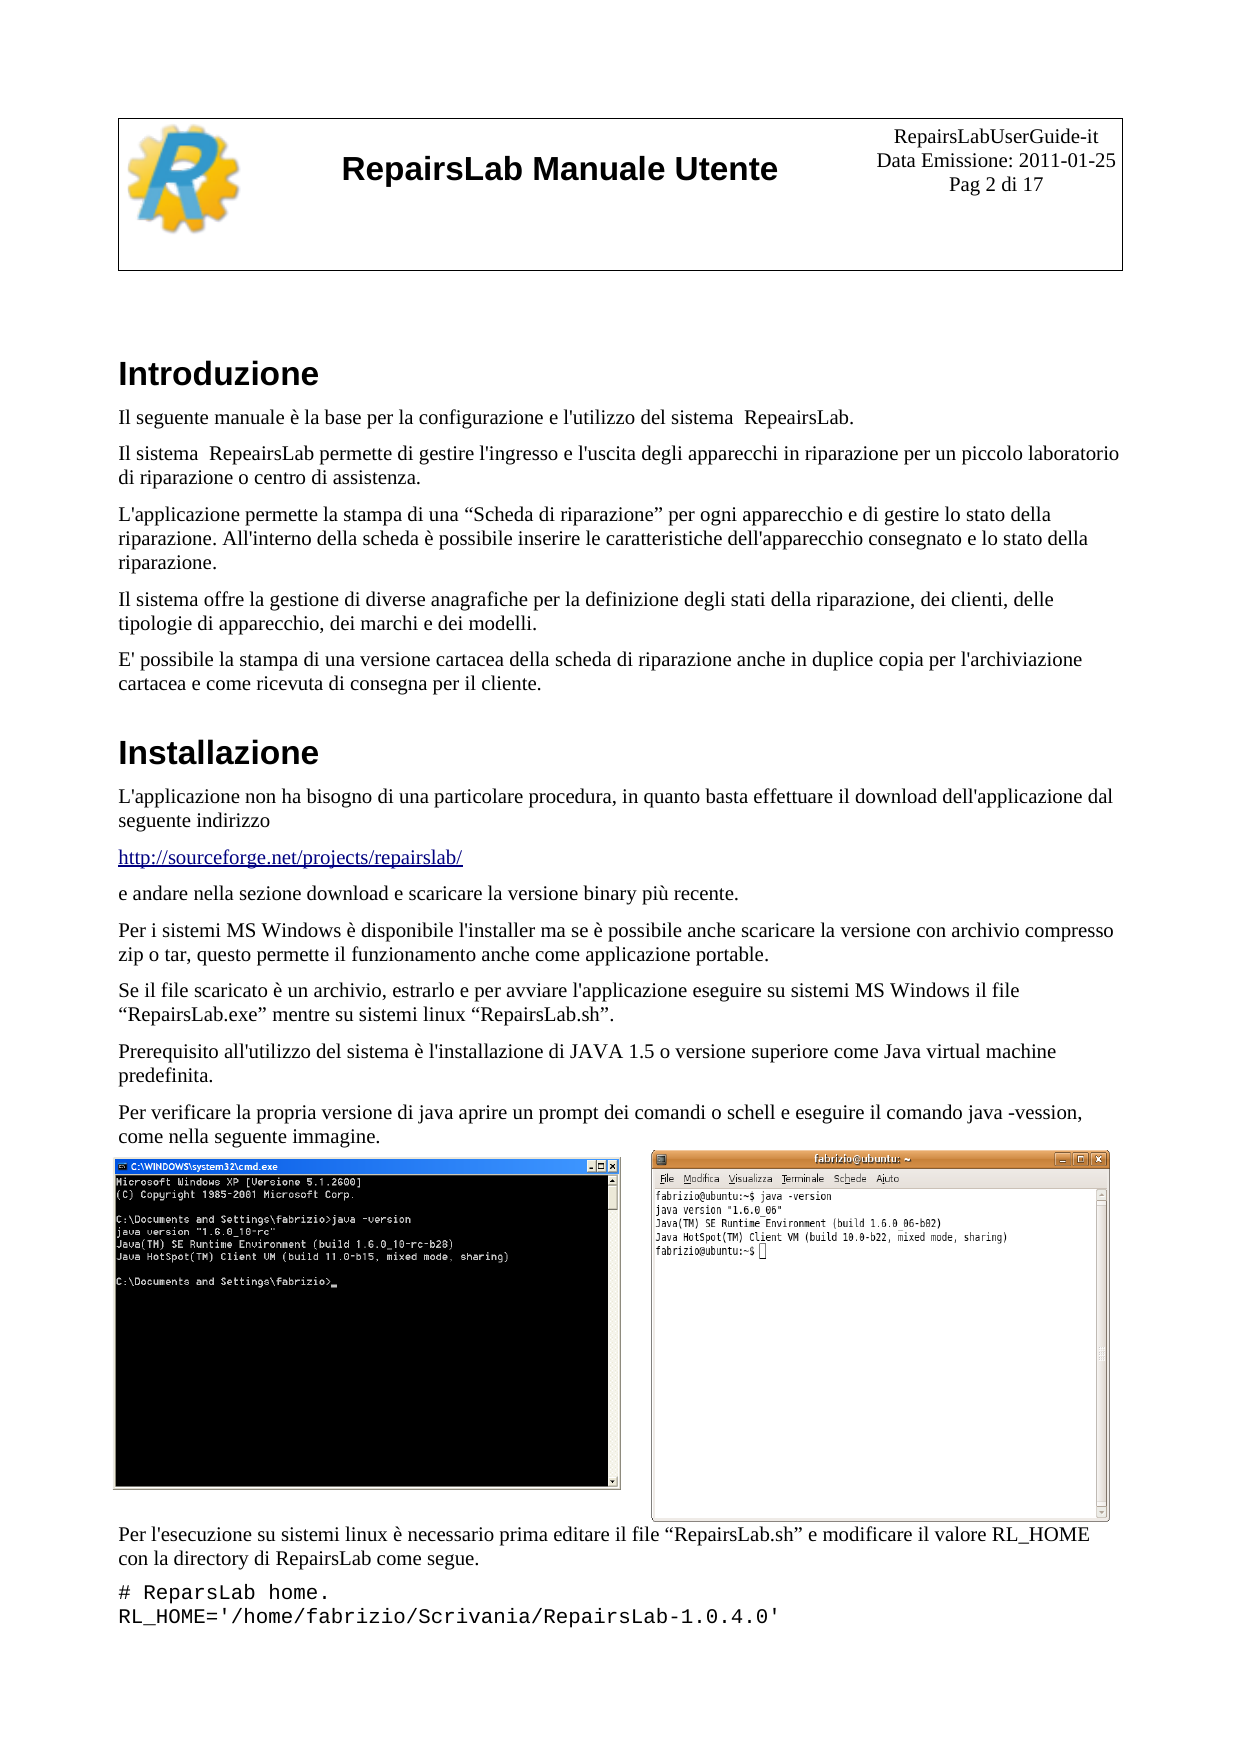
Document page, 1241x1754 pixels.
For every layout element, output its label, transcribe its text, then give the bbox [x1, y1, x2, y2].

text Il sistema RepeairsLab permette di gestire l'ingresso e l'uscita degli apparecchi in riparazione per un piccolo laboratorio di riparazione o centro di assistenza. [118, 441, 1122, 489]
text e andare nella sezione download e scaricare la versione binary più recente. [118, 881, 1122, 905]
text L'applicazione permette la stampa di una “Scheda di riparazione” per ogni apparecchio e di gestire lo stato della riparazione. All'interno della scheda è possibile inserire le caratteristiche dell'apparecchio consegnato e lo stato della riparazione. [118, 502, 1122, 574]
picture [112, 1157, 621, 1490]
text http://sourceforge.net/projects/repairslab/ [118, 844, 1122, 869]
picture [127, 123, 241, 236]
text Per l'esecuzione su sistemi linux è necessario prima editare il file “RepairsLab.sh” e modificare il valore RL_HOME con la directory di RepairsLab come segue. [118, 1160, 1122, 1570]
text Per i sistemi MS Windows è disponibile l'installer ma se è possibile anche scaricare la versione con archivio compresso zip o tar, questo permette il funzionamento anche come applicazione portable. [118, 918, 1122, 966]
text Per verificare la propria versione di java aprire un prompt dei comandi o schell e eseguire il comando java -vession, come nella seguente immagine. [118, 1099, 1122, 1148]
subtitle Introduzione [118, 353, 1122, 392]
subtitle Installazione [118, 733, 1122, 771]
picture [651, 1150, 1110, 1522]
text Il seguente manuale è la base per la configurazione e l'utilizzo del sistema RepeairsLab. [118, 405, 1122, 429]
text L'applicazione non ha bisogno di una particolare procedura, in quanto basta effettuare il download dell'applicazione dal seguente indirizzo [118, 784, 1122, 832]
text # ReparsLab home. RL_HOME='/home/fabrizio/Scrivania/RepairsLab-1.0.4.0' [118, 1582, 1122, 1630]
text Prerequisito all'utilizzo del sistema è l'installazione di JAVA 1.5 o versione superiore come Java virtual machine predefinita. [118, 1039, 1122, 1087]
text Il sistema offre la gestione di diverse anagrafiche per la definizione degli stati della riparazione, dei clienti, delle tipologie di apparecchio, dei marchi e dei modelli. [118, 587, 1122, 635]
text Se il file scaricato è un archivio, estrarlo e per avviare l'applicazione eseguire su sistemi MS Windows il file “RepairsLab.exe” mentre su sistemi linux “RepairsLab.sh”. [118, 978, 1122, 1026]
text E' possibile la stampa di una versione cartacea della scheda di riparazione anche in duplice copia per l'archiviazione cartacea e come ricevuta di consegna per il cliente. [118, 647, 1122, 695]
